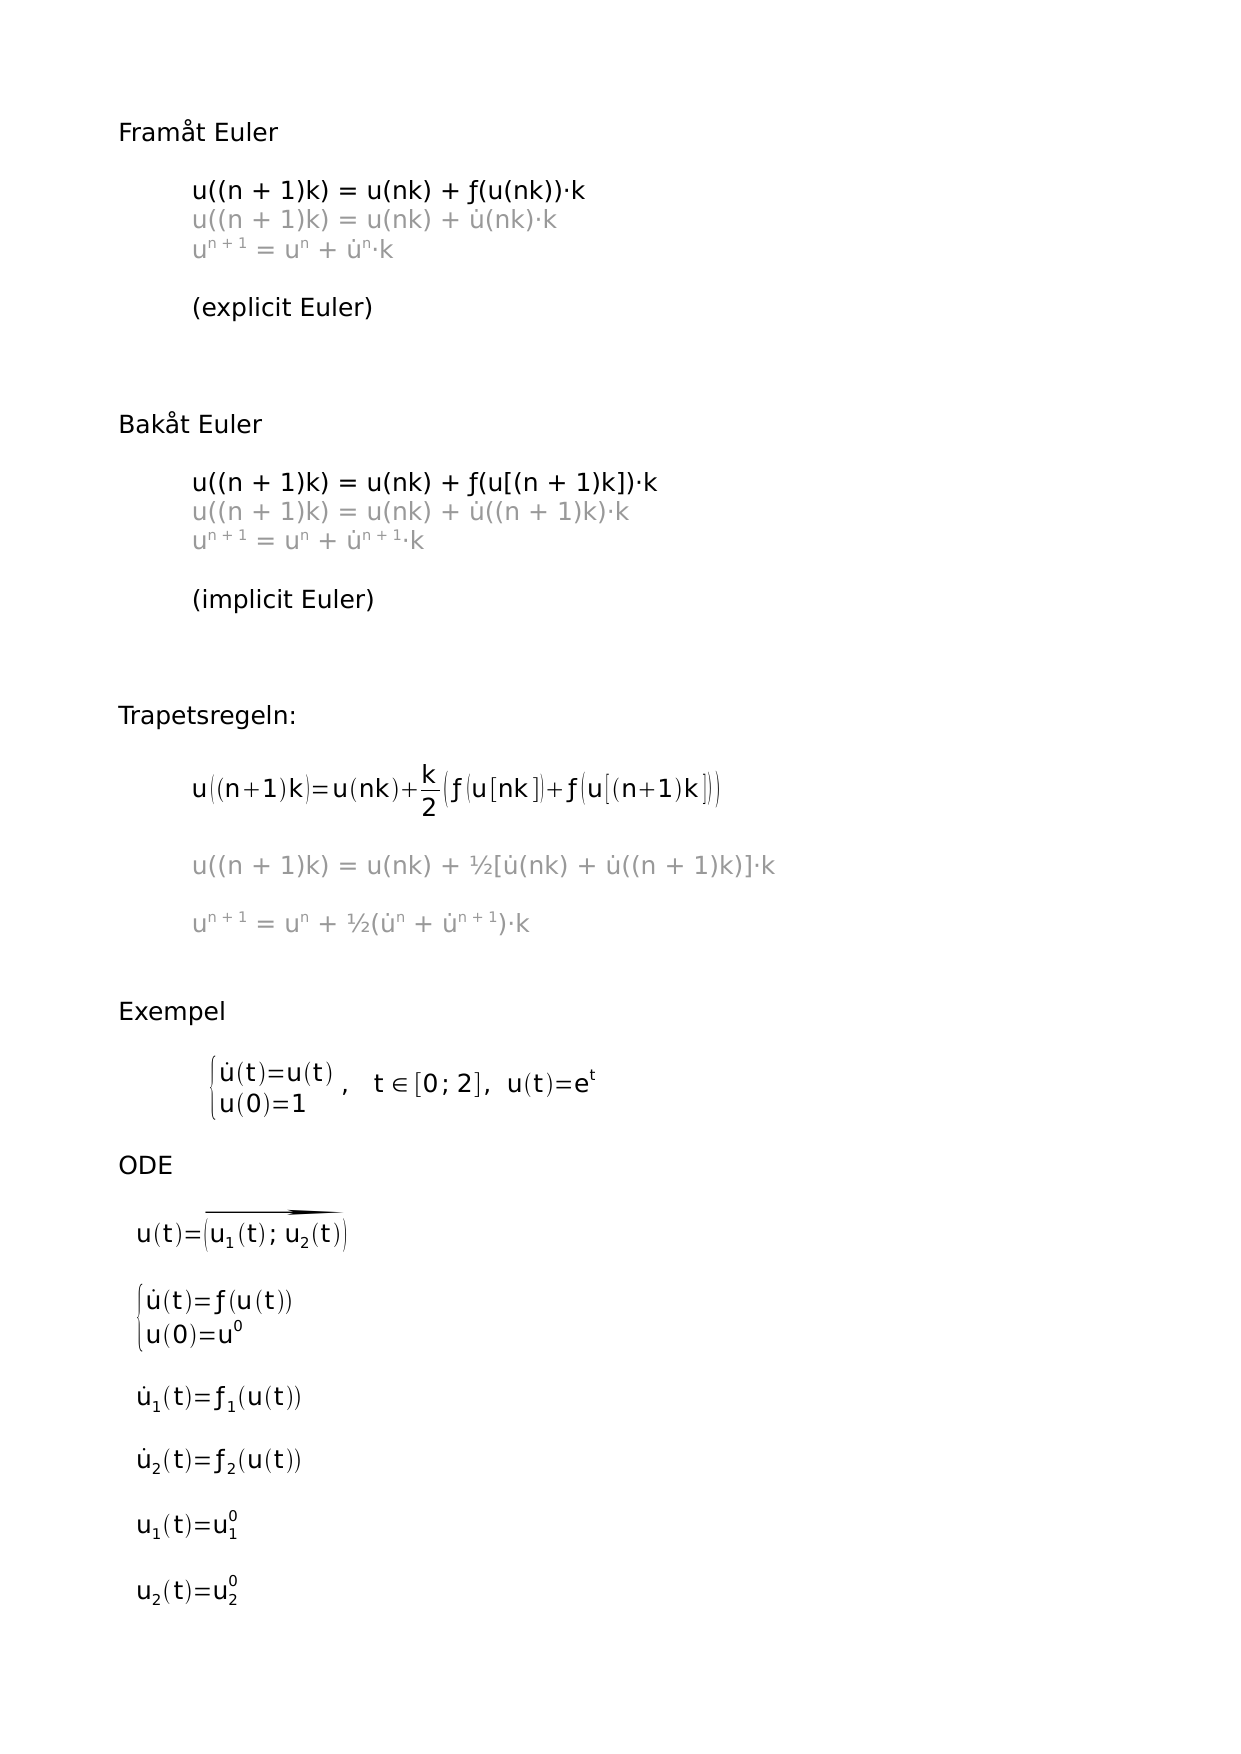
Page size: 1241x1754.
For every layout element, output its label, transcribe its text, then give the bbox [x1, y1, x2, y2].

text u((n + 1)k) = u(nk) + ƒ(u(nk))⋅k [118, 176, 1122, 206]
text Trapetsregeln: [118, 701, 1122, 731]
text u((n + 1)k) = u(nk) + ½[u̇(nk) + u̇((n + 1)k)]⋅k [118, 851, 1122, 880]
text un + 1 = un + ½(u̇n + u̇n + 1)⋅k [118, 909, 1122, 938]
text Exempel [118, 997, 1122, 1026]
text un + 1 = un + u̇n⋅k [118, 235, 1122, 264]
text Bakåt Euler [118, 410, 1122, 439]
text u((n + 1)k) = u(nk) + ƒ(u[(n + 1)k])⋅k [118, 468, 1122, 497]
text Framåt Euler [118, 118, 1122, 147]
text ODE [118, 1151, 1122, 1180]
text (explicit Euler) [118, 293, 1122, 322]
text u((n + 1)k) = u(nk) + u̇((n + 1)k)⋅k [118, 497, 1122, 526]
text (implicit Euler) [118, 585, 1122, 614]
text un + 1 = un + u̇n + 1⋅k [118, 526, 1122, 556]
text u((n + 1)k) = u(nk) + u̇(nk)⋅k [118, 206, 1122, 235]
